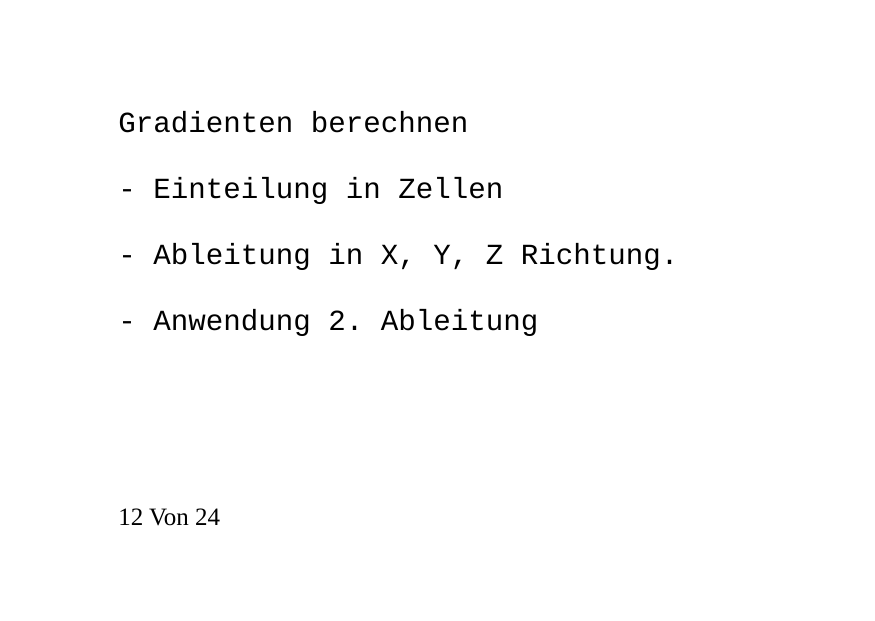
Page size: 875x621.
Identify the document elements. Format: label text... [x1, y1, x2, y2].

text - Anwendung 2. Ableitung [118, 306, 756, 339]
text - Einteilung in Zellen [118, 174, 756, 207]
text - Ableitung in X, Y, Z Richtung. [118, 240, 756, 273]
text Gradienten berechnen [118, 108, 756, 141]
